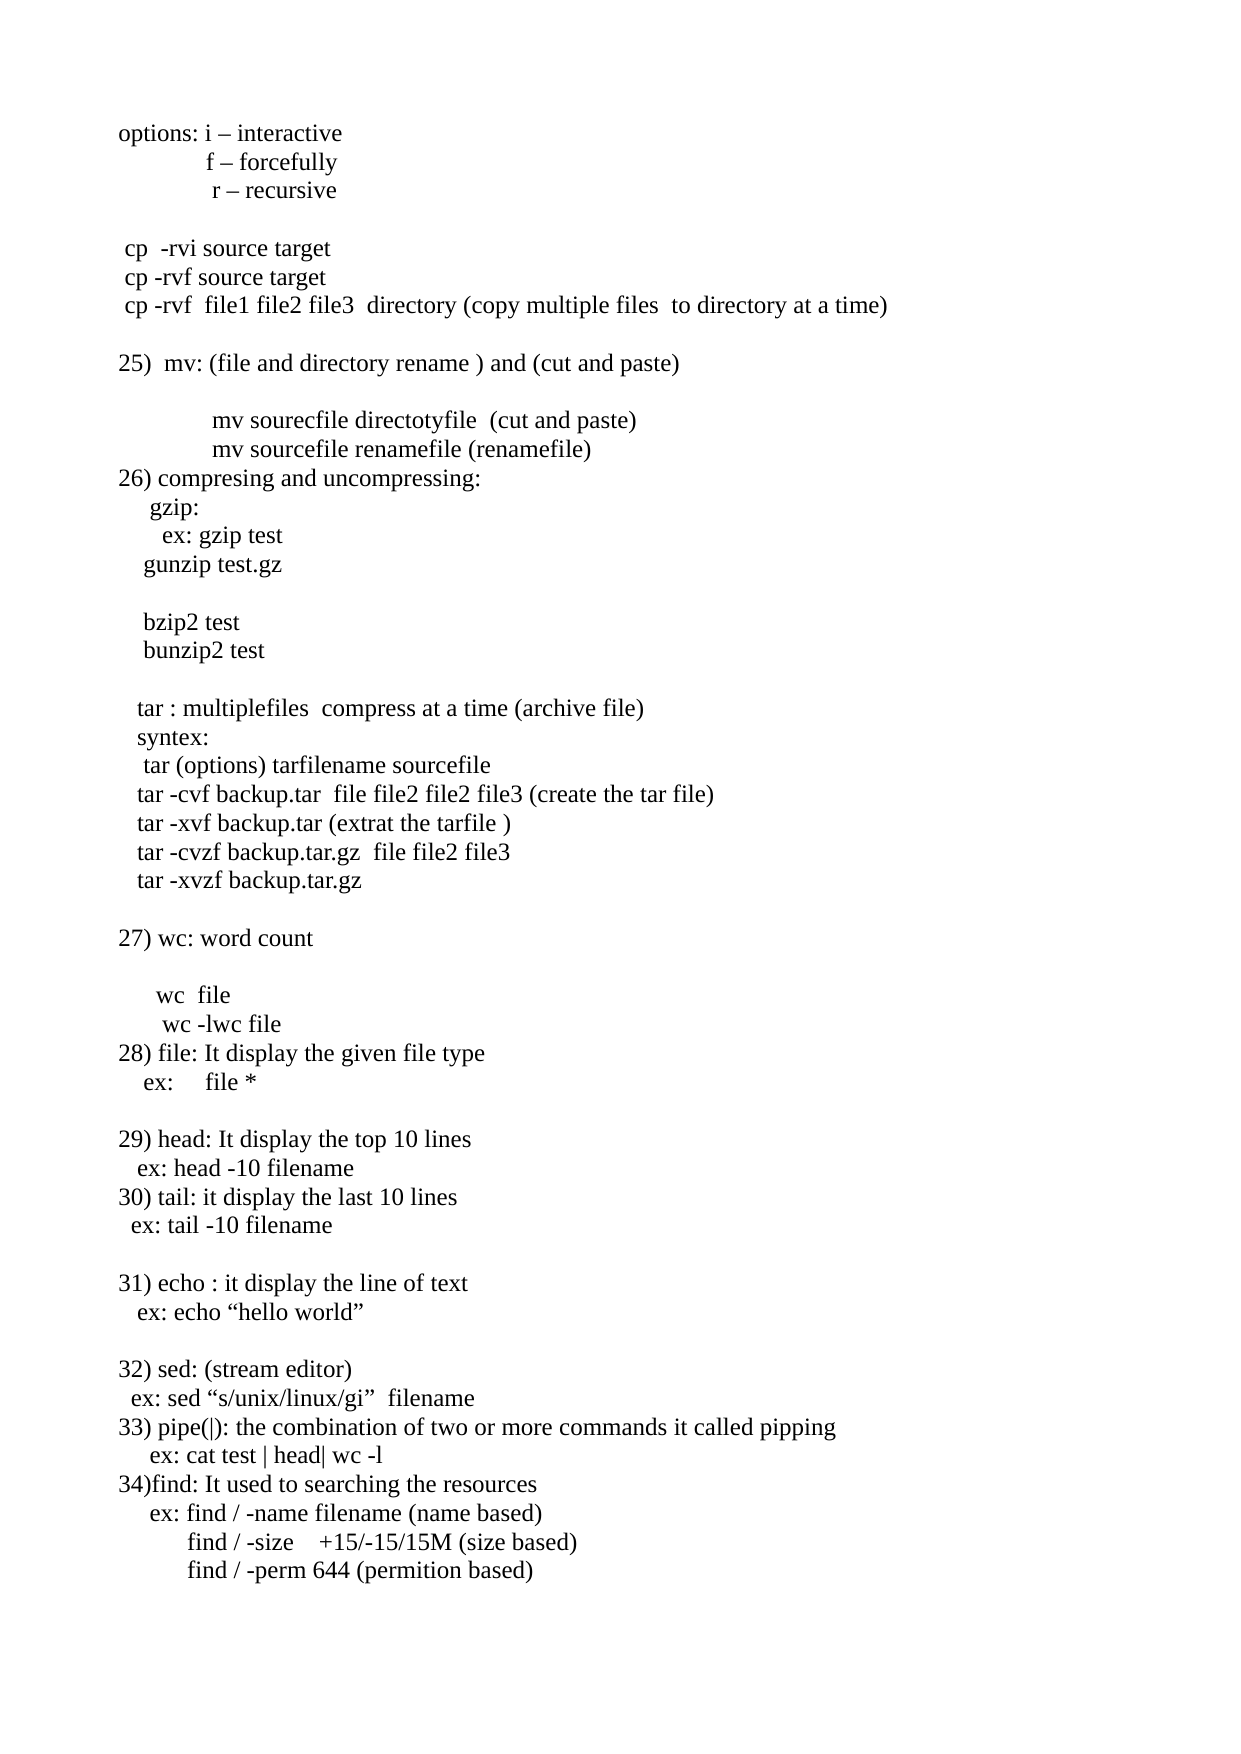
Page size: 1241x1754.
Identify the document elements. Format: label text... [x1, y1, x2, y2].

text cp -rvf source target [118, 262, 1122, 291]
text ex: cat test | head| wc -l [118, 1441, 1122, 1469]
text tar -xvzf backup.tar.gz [118, 866, 1122, 894]
text 31) echo : it display the line of text [118, 1268, 1122, 1297]
text find / -perm 644 (permition based) [118, 1556, 1122, 1584]
text cp -rvf file1 file2 file3 directory (copy multiple files to directory at a time) [118, 291, 1122, 319]
text ex: head -10 filename [118, 1153, 1122, 1182]
text ex: echo “hello world” [118, 1297, 1122, 1326]
text wc file [118, 981, 1122, 1009]
text 26) compresing and uncompressing: [118, 463, 1122, 492]
text cp -rvi source target [118, 233, 1122, 262]
text ex: gzip test [118, 521, 1122, 549]
text ex: sed “s/unix/linux/gi” filename [118, 1383, 1122, 1412]
text f – forcefully [118, 147, 1122, 176]
text tar (options) tarfilename sourcefile [118, 751, 1122, 779]
text syntex: [118, 722, 1122, 751]
text bzip2 test [118, 607, 1122, 636]
text 25) mv: (file and directory rename ) and (cut and paste) [118, 348, 1122, 377]
text gzip: [118, 492, 1122, 521]
text tar -cvzf backup.tar.gz file file2 file3 [118, 837, 1122, 866]
text ex: tail -10 filename [118, 1211, 1122, 1239]
text options: i – interactive [118, 118, 1122, 147]
text 32) sed: (stream editor) [118, 1354, 1122, 1383]
text gunzip test.gz [118, 549, 1122, 578]
text tar : multiplefiles compress at a time (archive file) [118, 693, 1122, 722]
text 28) file: It display the given file type [118, 1038, 1122, 1067]
text ex: find / -name filename (name based) [118, 1498, 1122, 1527]
text tar -xvf backup.tar (extrat the tarfile ) [118, 808, 1122, 837]
text 30) tail: it display the last 10 lines [118, 1182, 1122, 1211]
text bunzip2 test [118, 636, 1122, 664]
text r – recursive [118, 176, 1122, 204]
text mv sourcefile renamefile (renamefile) [118, 434, 1122, 463]
text 34)find: It used to searching the resources [118, 1469, 1122, 1498]
text find / -size +15/-15/15M (size based) [118, 1527, 1122, 1556]
text 27) wc: word count [118, 923, 1122, 952]
text ex: file * [118, 1067, 1122, 1096]
text mv sourecfile directotyfile (cut and paste) [118, 406, 1122, 434]
text wc -lwc file [118, 1009, 1122, 1038]
text 33) pipe(|): the combination of two or more commands it called pipping [118, 1412, 1122, 1441]
text 29) head: It display the top 10 lines [118, 1124, 1122, 1153]
text tar -cvf backup.tar file file2 file2 file3 (create the tar file) [118, 779, 1122, 808]
